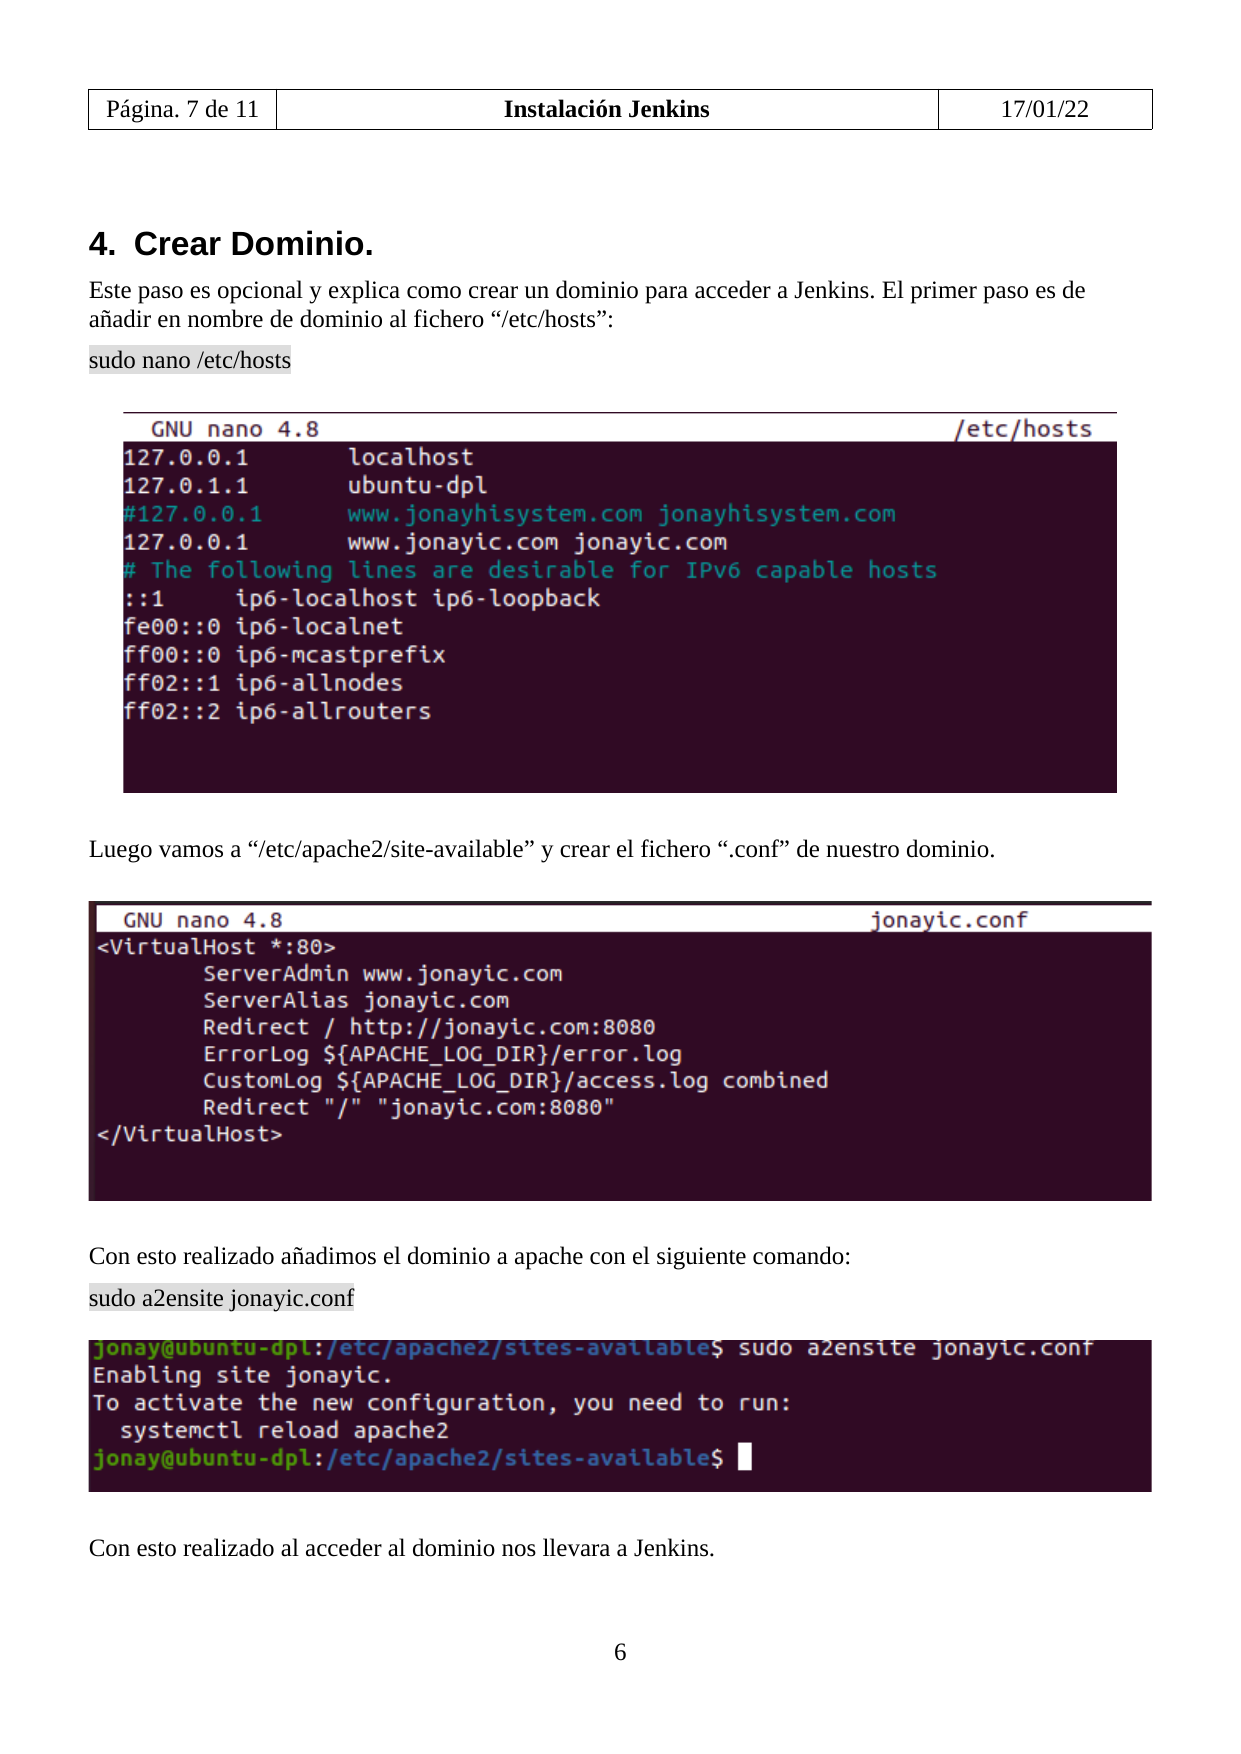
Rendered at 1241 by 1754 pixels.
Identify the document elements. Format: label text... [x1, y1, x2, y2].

subtitle Crear Dominio. [88, 224, 1152, 263]
text sudo a2ensite jonayic.conf [88, 1283, 1152, 1311]
text sudo nano /etc/hosts [88, 345, 1152, 374]
text Con esto realizado añadimos el dominio a apache con el siguiente comando: [88, 1241, 1152, 1270]
text Con esto realizado al acceder al dominio nos llevara a Jenkins. [88, 1533, 1152, 1561]
picture [88, 1340, 1152, 1492]
picture [88, 901, 1152, 1201]
picture [123, 412, 1117, 793]
text Luego vamos a “/etc/apache2/site-available” y crear el fichero “.conf” de nuestro dominio. [88, 834, 1152, 862]
text Este paso es opcional y explica como crear un dominio para acceder a Jenkins. El primer paso es de añadir en nombre de dominio al fichero “/etc/hosts”: [88, 275, 1152, 333]
